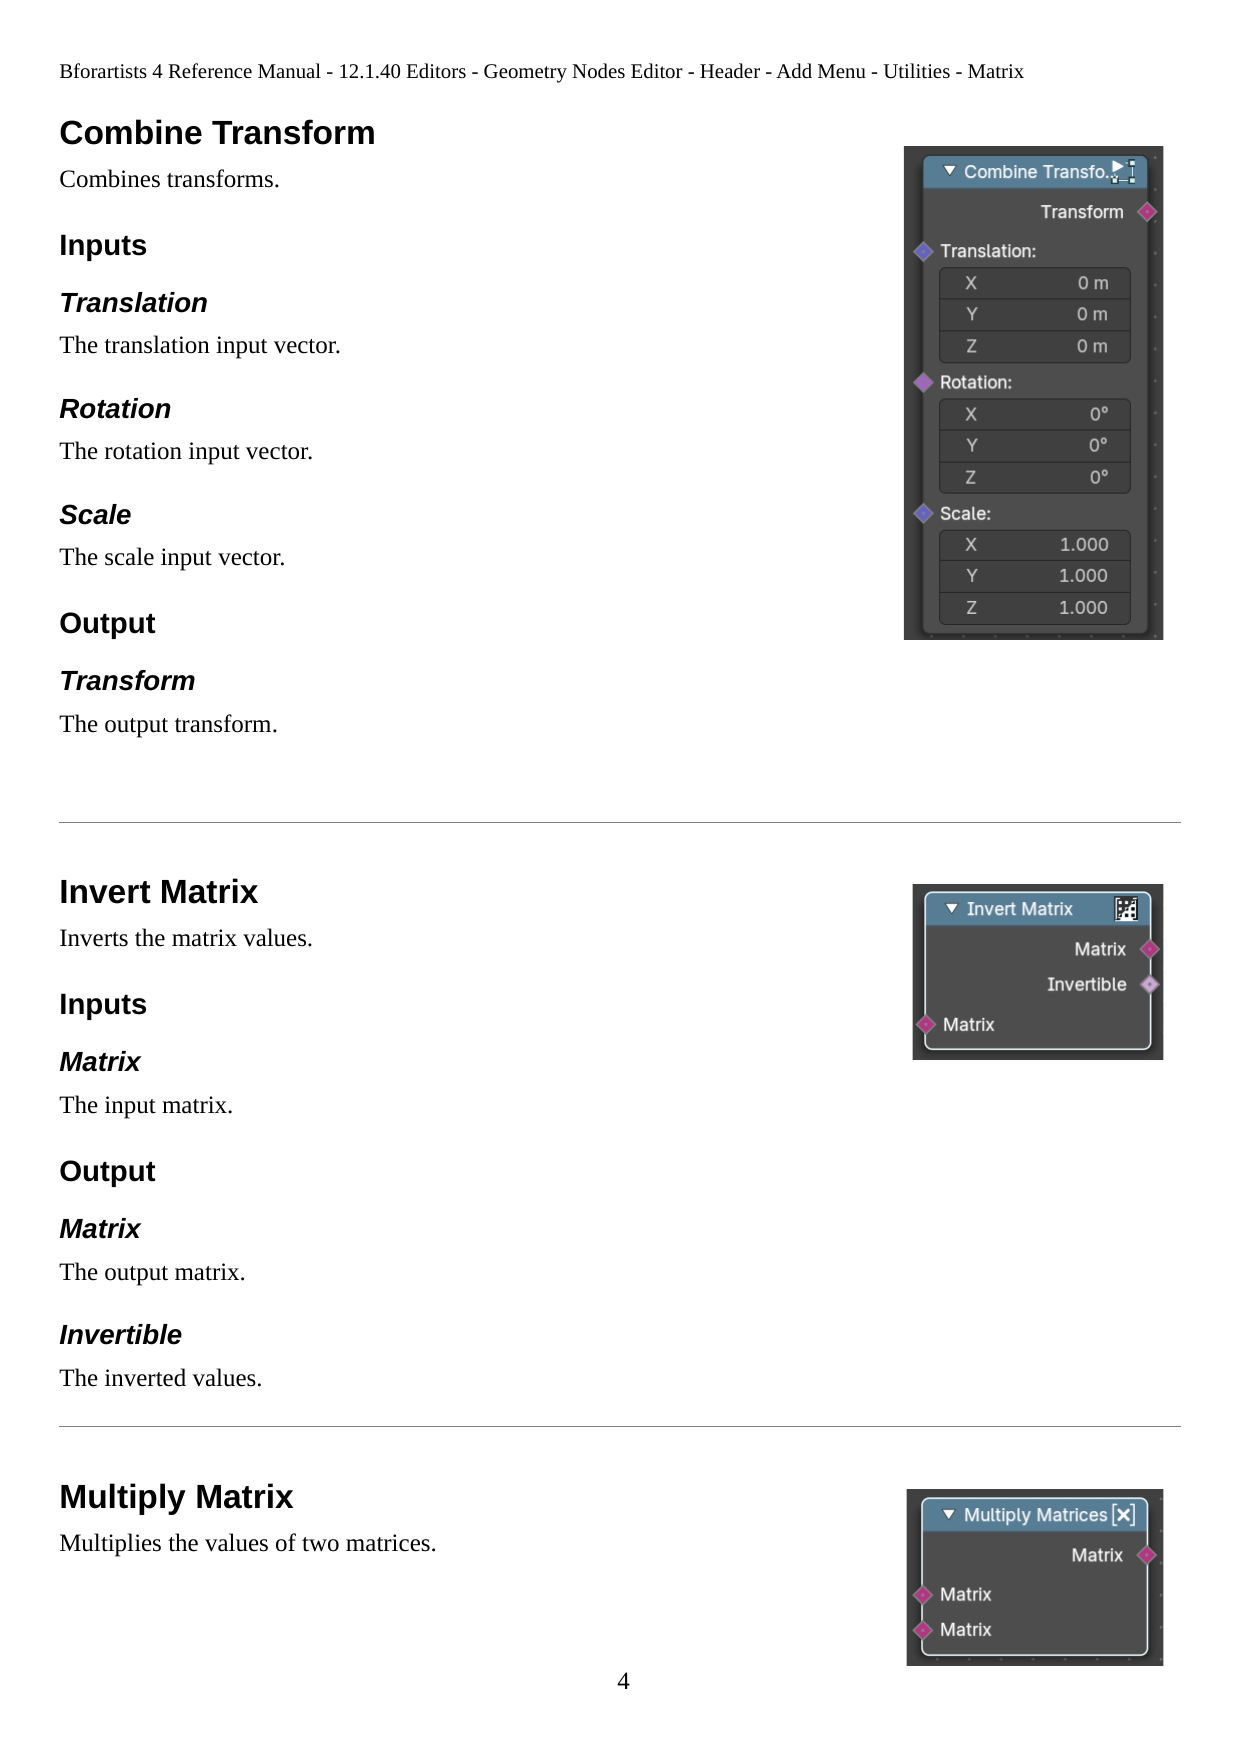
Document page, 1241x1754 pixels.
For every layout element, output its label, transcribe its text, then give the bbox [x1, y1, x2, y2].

text Combines transforms. [59, 164, 903, 192]
subtitle [1164, 286, 1181, 318]
text The inverted values. [59, 1363, 1181, 1392]
subtitle Output [59, 1154, 1181, 1188]
subtitle Invertible [59, 1318, 1181, 1350]
subtitle Combine Transform [59, 113, 1181, 151]
subtitle Transform [59, 665, 1181, 697]
subtitle Inputs [59, 987, 912, 1021]
subtitle [1164, 392, 1181, 424]
subtitle Invert Matrix [59, 872, 1181, 911]
subtitle Matrix [59, 1046, 1181, 1078]
subtitle [1164, 227, 1181, 261]
picture [903, 146, 1164, 640]
subtitle [1164, 606, 1181, 640]
subtitle Multiply Matrix [59, 1477, 1181, 1516]
text The input matrix. [59, 1090, 1181, 1119]
picture [906, 1489, 1164, 1666]
subtitle Inputs [59, 227, 903, 261]
text The output matrix. [59, 1257, 1181, 1286]
subtitle Rotation [59, 392, 903, 424]
subtitle Output [59, 606, 903, 640]
text The translation input vector. [59, 331, 903, 359]
subtitle [1164, 498, 1181, 530]
subtitle Scale [59, 498, 903, 530]
text The output transform. [59, 709, 1181, 738]
subtitle Translation [59, 286, 903, 318]
subtitle Matrix [59, 1213, 1181, 1244]
picture [912, 884, 1164, 1060]
text Multiplies the values of two matrices. [59, 1528, 906, 1557]
subtitle [1164, 987, 1181, 1021]
text [1164, 542, 1181, 571]
text The rotation input vector. [59, 436, 903, 465]
text The scale input vector. [59, 542, 903, 571]
text Inverts the matrix values. [59, 923, 912, 952]
text [1164, 164, 1181, 192]
